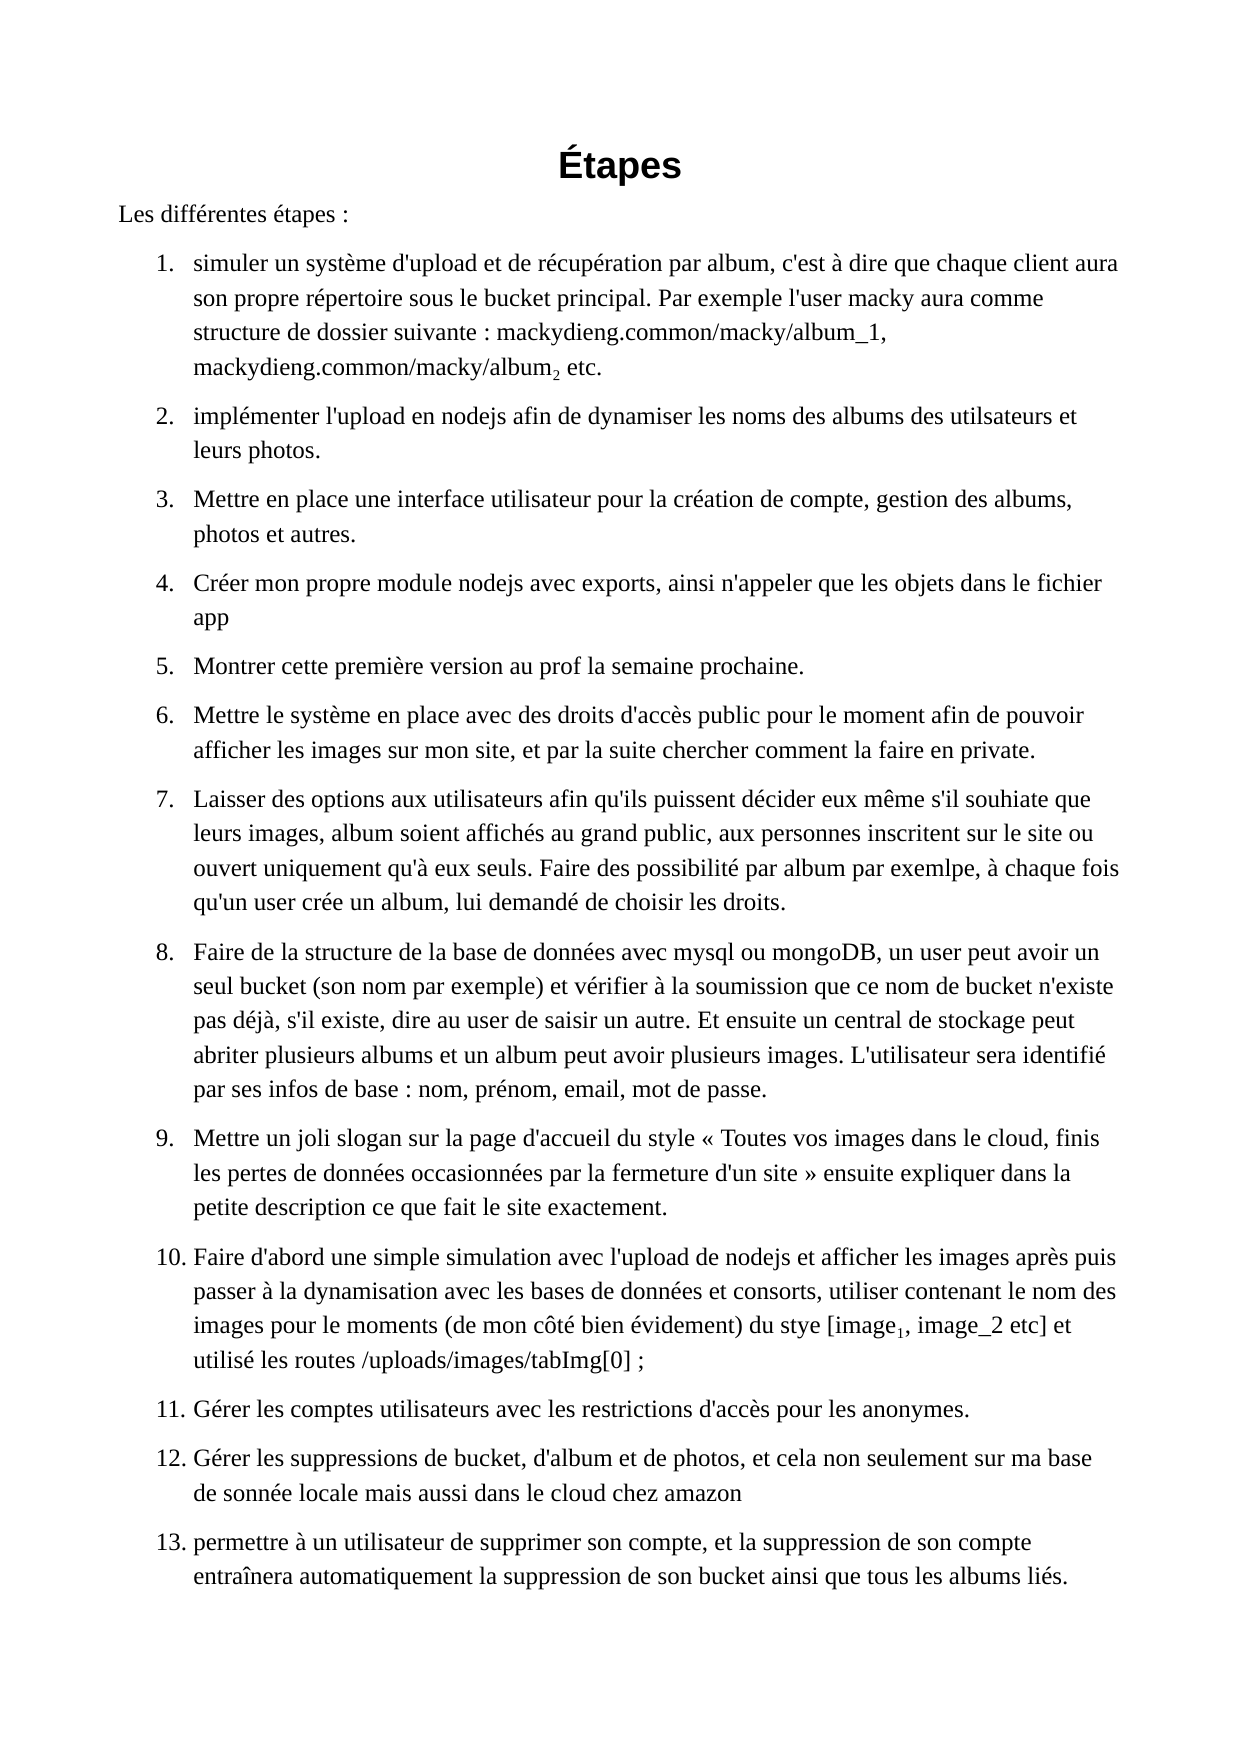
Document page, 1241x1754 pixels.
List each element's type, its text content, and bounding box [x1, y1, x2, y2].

list Mettre en place une interface utilisateur pour la création de compte, gestion des albums, photos et autres. [156, 484, 1122, 548]
list permettre à un utilisateur de supprimer son compte, et la suppression de son compte entraînera automatiquement la suppression de son bucket ainsi que tous les albums liés. [156, 1527, 1122, 1590]
list Laisser des options aux utilisateurs afin qu'ils puissent décider eux même s'il souhiate que leurs images, album soient affichés au grand public, aux personnes inscritent sur le site ou ouvert uniquement qu'à eux seuls. Faire des possibilité par album par exemlpe, à chaque fois qu'un user crée un album, lui demandé de choisir les droits. [156, 784, 1122, 916]
list simuler un système d'upload et de récupération par album, c'est à dire que chaque client aura son propre répertoire sous le bucket principal. Par exemple l'user macky aura comme structure de dossier suivante : mackydieng.common/macky/album_1, mackydieng.common/macky/album₂ etc. [156, 248, 1122, 381]
list Gérer les comptes utilisateurs avec les restrictions d'accès pour les anonymes. [156, 1394, 1122, 1423]
list Mettre le système en place avec des droits d'accès public pour le moment afin de pouvoir afficher les images sur mon site, et par la suite chercher comment la faire en private. [156, 701, 1122, 764]
list implémenter l'upload en nodejs afin de dynamiser les noms des albums des utilsateurs et leurs photos. [156, 401, 1122, 464]
text Les différentes étapes : [118, 199, 1122, 228]
list Faire de la structure de la base de données avec mysql ou mongoDB, un user peut avoir un seul bucket (son nom par exemple) et vérifier à la soumission que ce nom de bucket n'existe pas déjà, s'il existe, dire au user de saisir un autre. Et ensuite un central de stockage peut abriter plusieurs albums et un album peut avoir plusieurs images. L'utilisateur sera identifié par ses infos de base : nom, prénom, email, mot de passe. [156, 937, 1122, 1103]
list Mettre un joli slogan sur la page d'accueil du style « Toutes vos images dans le cloud, finis les pertes de données occasionnées par la fermeture d'un site » ensuite expliquer dans la petite description ce que fait le site exactement. [156, 1123, 1122, 1221]
list Gérer les suppressions de bucket, d'album et de photos, et cela non seulement sur ma base de sonnée locale mais aussi dans le cloud chez amazon [156, 1443, 1122, 1506]
list Montrer cette première version au prof la semaine prochaine. [156, 651, 1122, 680]
list Créer mon propre module nodejs avec exports, ainsi n'appeler que les objets dans le fichier app [156, 568, 1122, 631]
subtitle Étapes [118, 143, 1122, 187]
list Faire d'abord une simple simulation avec l'upload de nodejs et afficher les images après puis passer à la dynamisation avec les bases de données et consorts, utiliser contenant le nom des images pour le moments (de mon côté bien évidement) du stye [image₁, image_2 etc] et utilisé les routes /uploads/images/tabImg[0] ; [156, 1242, 1122, 1374]
